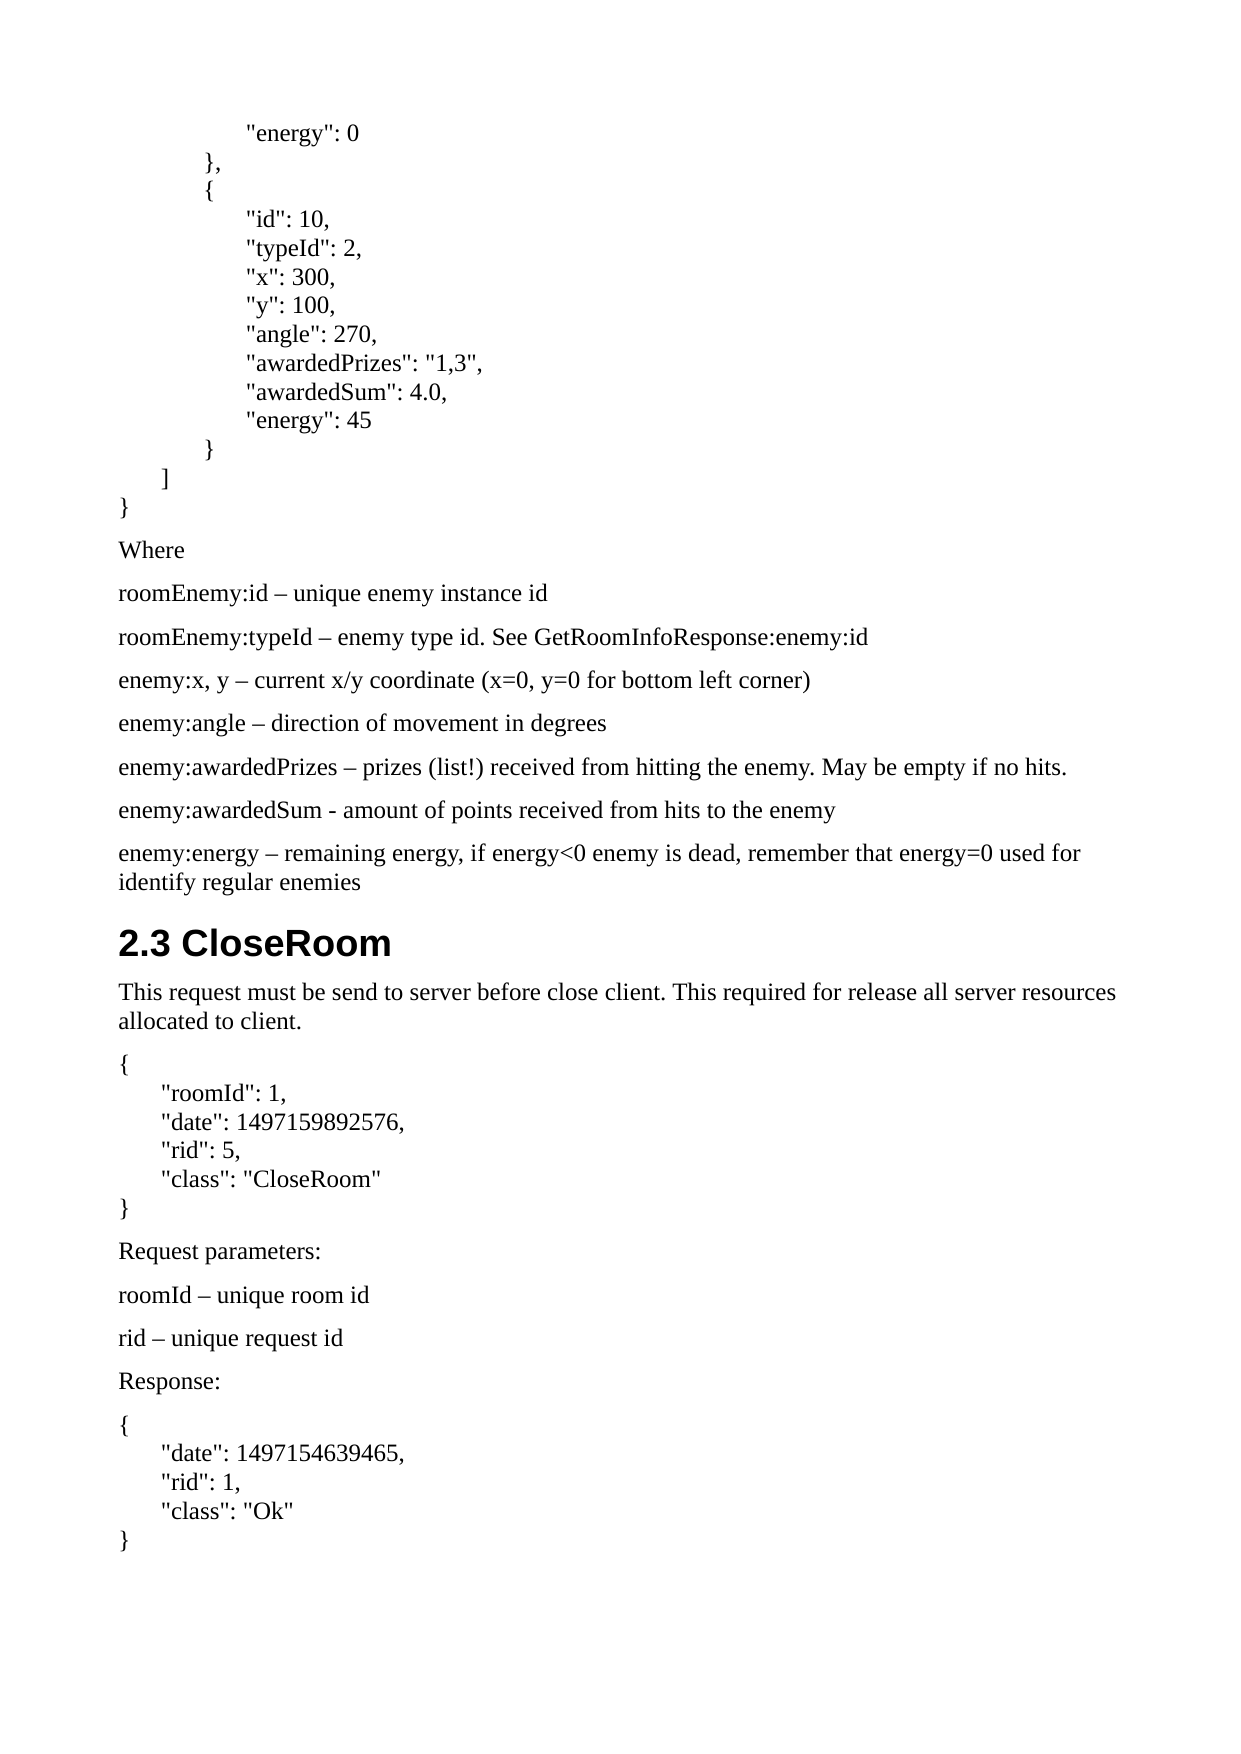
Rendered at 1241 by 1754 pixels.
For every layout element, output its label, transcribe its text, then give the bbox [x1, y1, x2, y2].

text roomEnemy:typeId – enemy type id. See GetRoomInfoResponse:enemy:id [118, 622, 1122, 651]
text Response: [118, 1366, 1122, 1395]
text { "date": 1497154639465, "rid": 1, "class": "Ok" } [118, 1410, 1122, 1553]
text "energy": 0 }, { "id": 10, "typeId": 2, "x": 300, "y": 100, "angle": 270, "awardedPrizes": "1,3", "awardedSum": 4.0, "energy": 45 } ] } [118, 118, 1122, 521]
subtitle 2.3 CloseRoom [118, 921, 1122, 965]
text { "roomId": 1, "date": 1497159892576, "rid": 5, "class": "CloseRoom" } [118, 1049, 1122, 1222]
text Request parameters: [118, 1236, 1122, 1265]
text Where [118, 535, 1122, 564]
text roomEnemy:id – unique enemy instance id [118, 578, 1122, 607]
text enemy:angle – direction of movement in degrees [118, 708, 1122, 737]
text enemy:x, y – current x/y coordinate (x=0, y=0 for bottom left corner) [118, 665, 1122, 694]
text roomId – unique room id [118, 1280, 1122, 1308]
text enemy:awardedSum - amount of points received from hits to the enemy [118, 795, 1122, 824]
text enemy:energy – remaining energy, if energy<0 enemy is dead, remember that energy=0 used for identify regular enemies [118, 838, 1122, 896]
text This request must be send to server before close client. This required for release all server resources allocated to client. [118, 977, 1122, 1035]
text rid – unique request id [118, 1323, 1122, 1352]
text enemy:awardedPrizes – prizes (list!) received from hitting the enemy. May be empty if no hits. [118, 752, 1122, 781]
